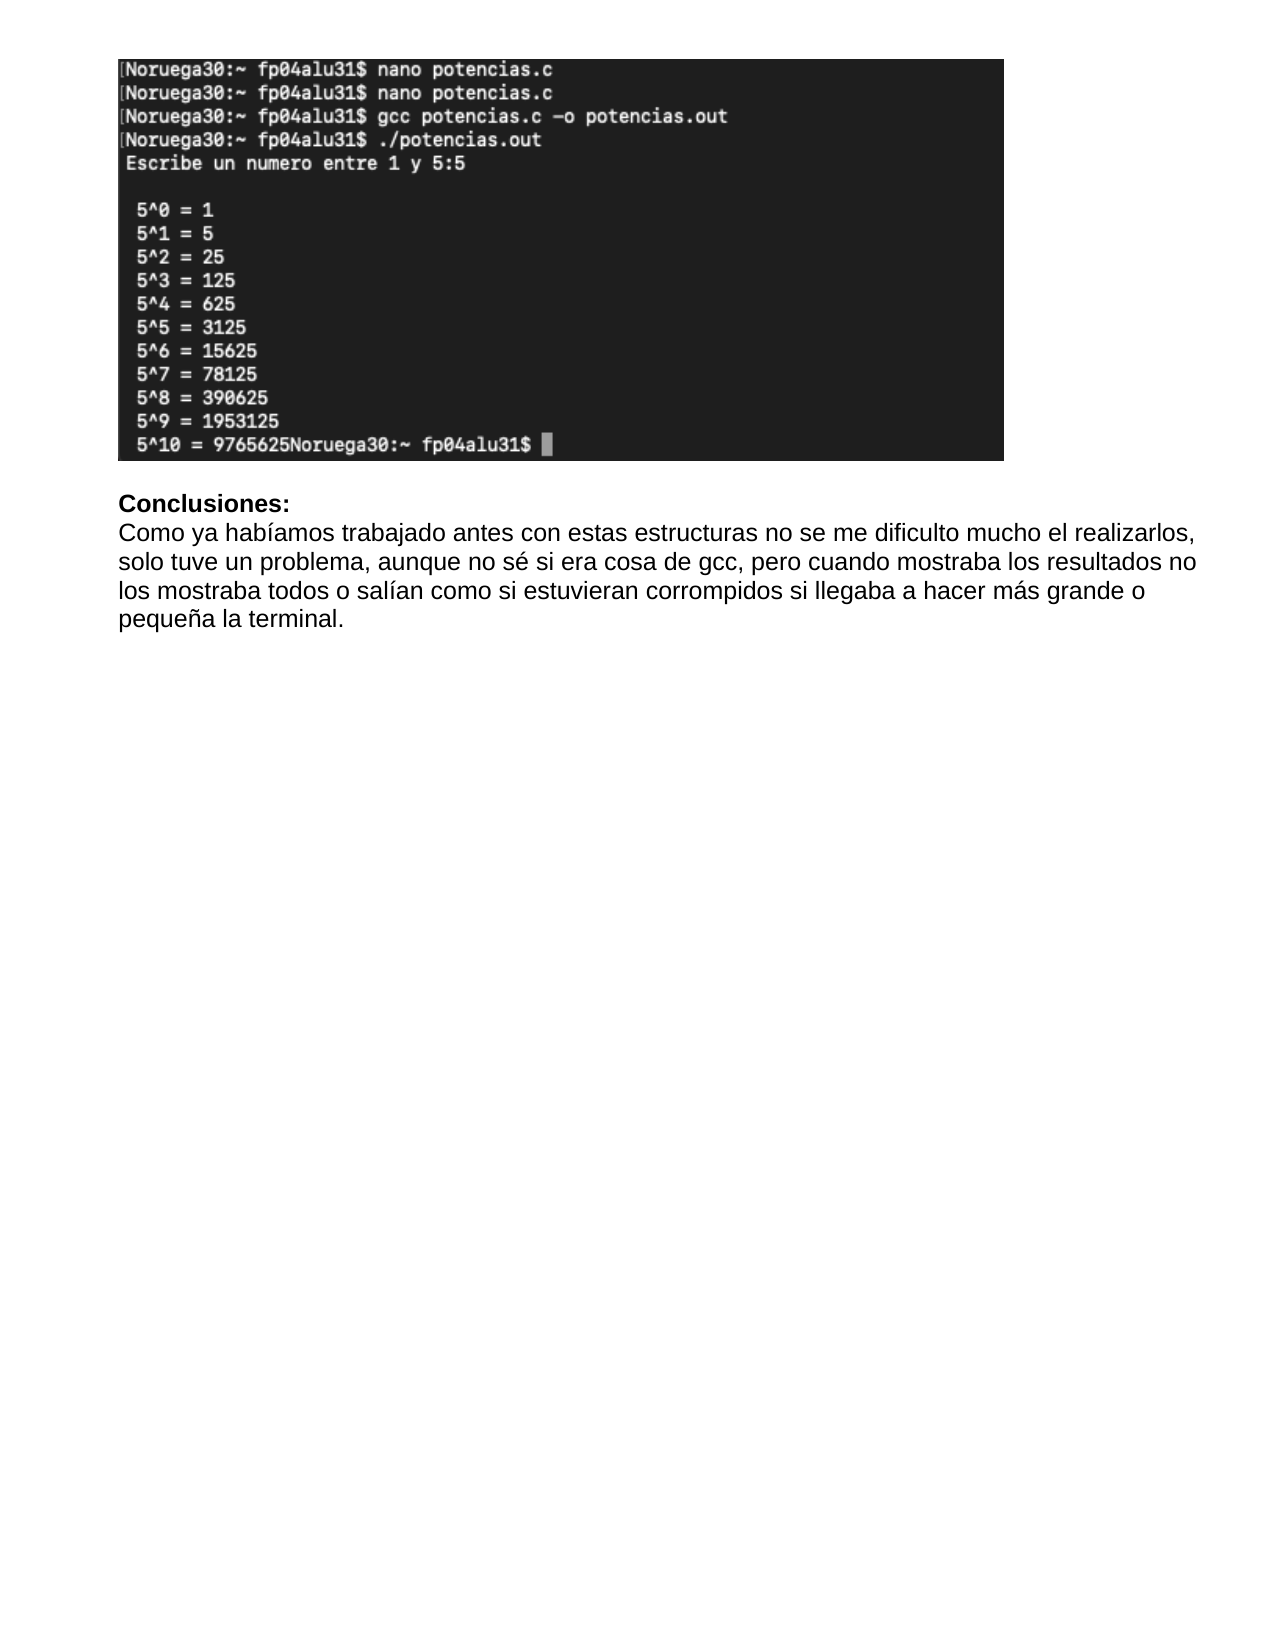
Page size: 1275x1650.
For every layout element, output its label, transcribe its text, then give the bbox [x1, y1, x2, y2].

text Conclusiones: [118, 489, 1205, 518]
text Como ya habíamos trabajado antes con estas estructuras no se me dificulto mucho el realizarlos, solo tuve un problema, aunque no sé si era cosa de gcc, pero cuando mostraba los resultados no los mostraba todos o salían como si estuvieran corrompidos si llegaba a hacer más grande o pequeña la terminal. [118, 518, 1205, 633]
